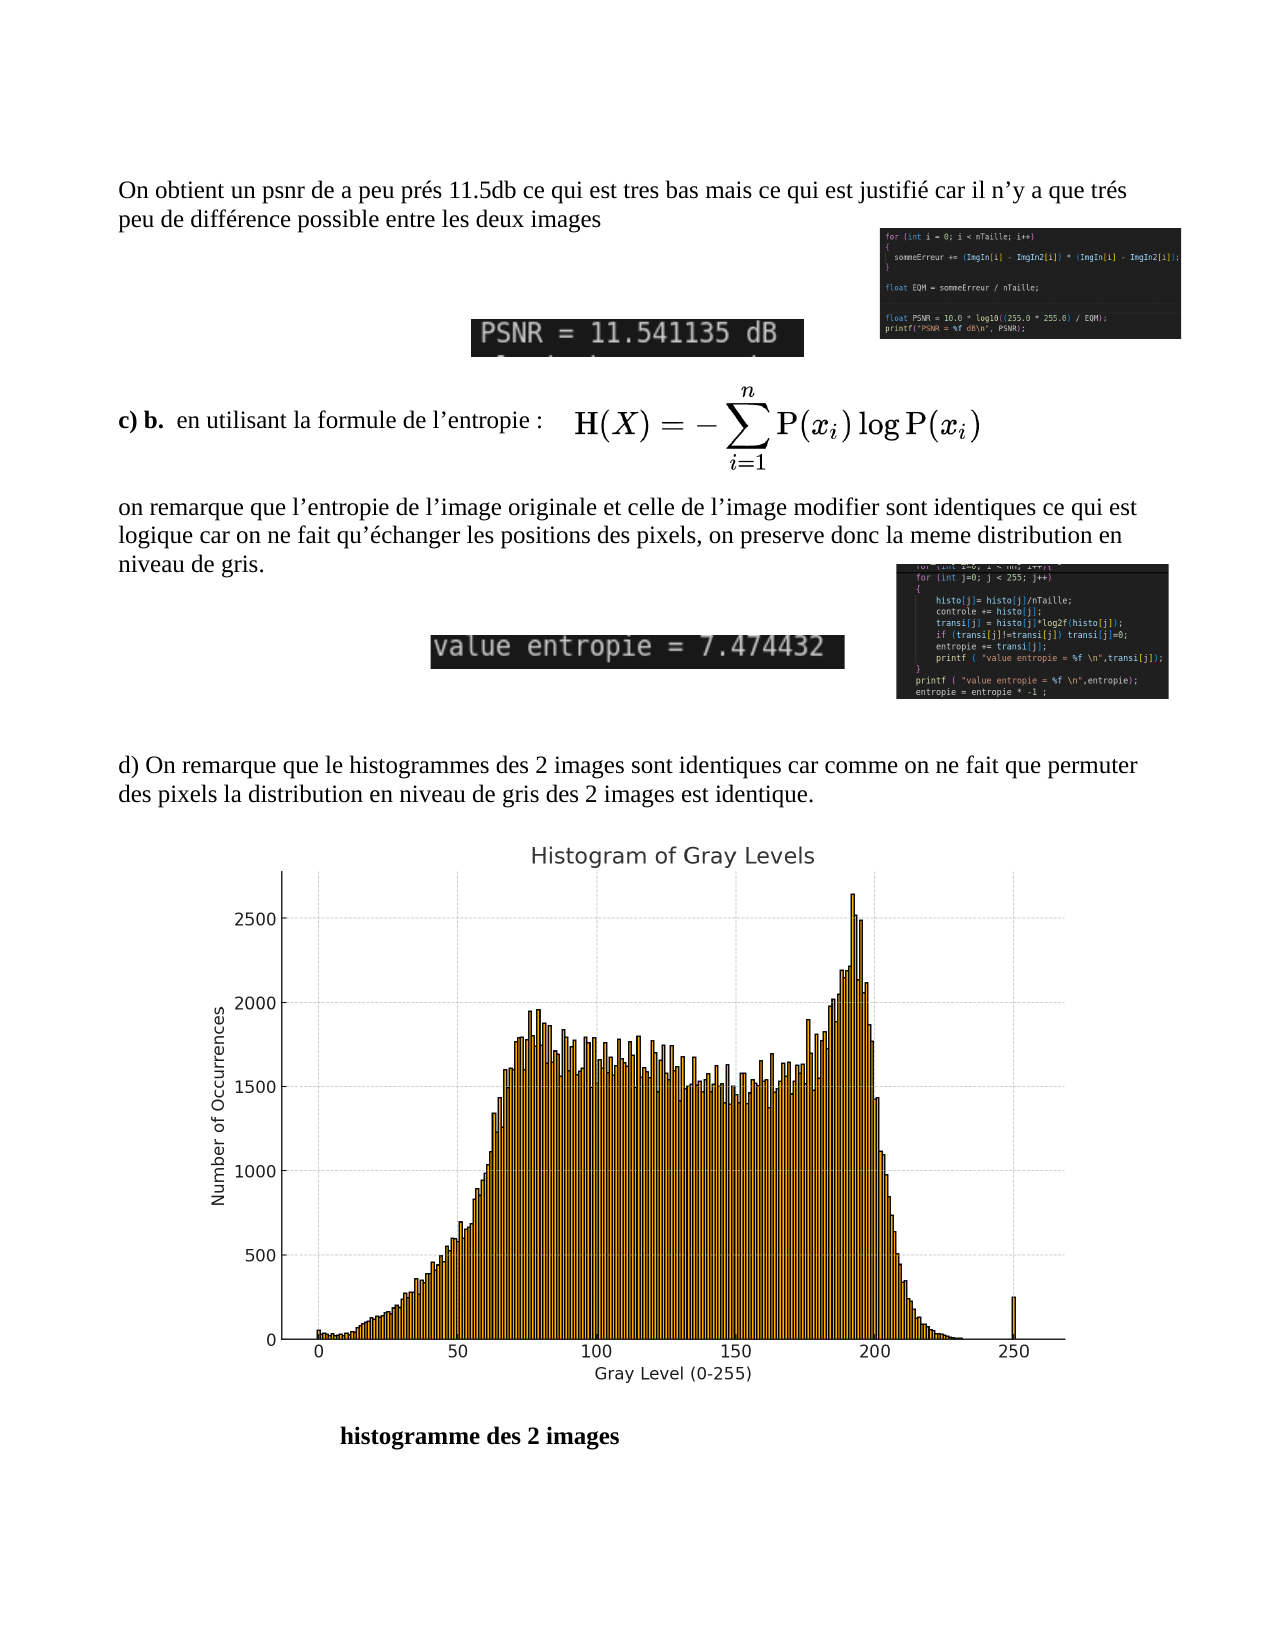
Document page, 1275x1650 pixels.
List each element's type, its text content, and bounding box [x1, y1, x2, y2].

text histogramme des 2 images [118, 1421, 1157, 1450]
text On obtient un psnr de a peu prés 11.5db ce qui est tres bas mais ce qui est justifié car il n’y a que trés peu de différence possible entre les deux images [118, 176, 1157, 233]
text d) On remarque que le histogrammes des 2 images sont identiques car comme on ne fait que permuter des pixels la distribution en niveau de gris des 2 images est identique. [118, 751, 1157, 808]
picture [896, 564, 1169, 699]
picture [574, 382, 990, 491]
picture [430, 635, 845, 669]
text on remarque que l’entropie de l’image originale et celle de l’image modifier sont identiques ce qui est logique car on ne fait qu’échanger les positions des pixels, on preserve donc la meme distribution en niveau de gris. [118, 492, 1157, 578]
picture [879, 228, 1182, 339]
text c) b. en utilisant la formule de l’entropie : [118, 406, 574, 434]
text [990, 406, 1157, 434]
picture [471, 319, 804, 357]
picture [201, 836, 1074, 1393]
